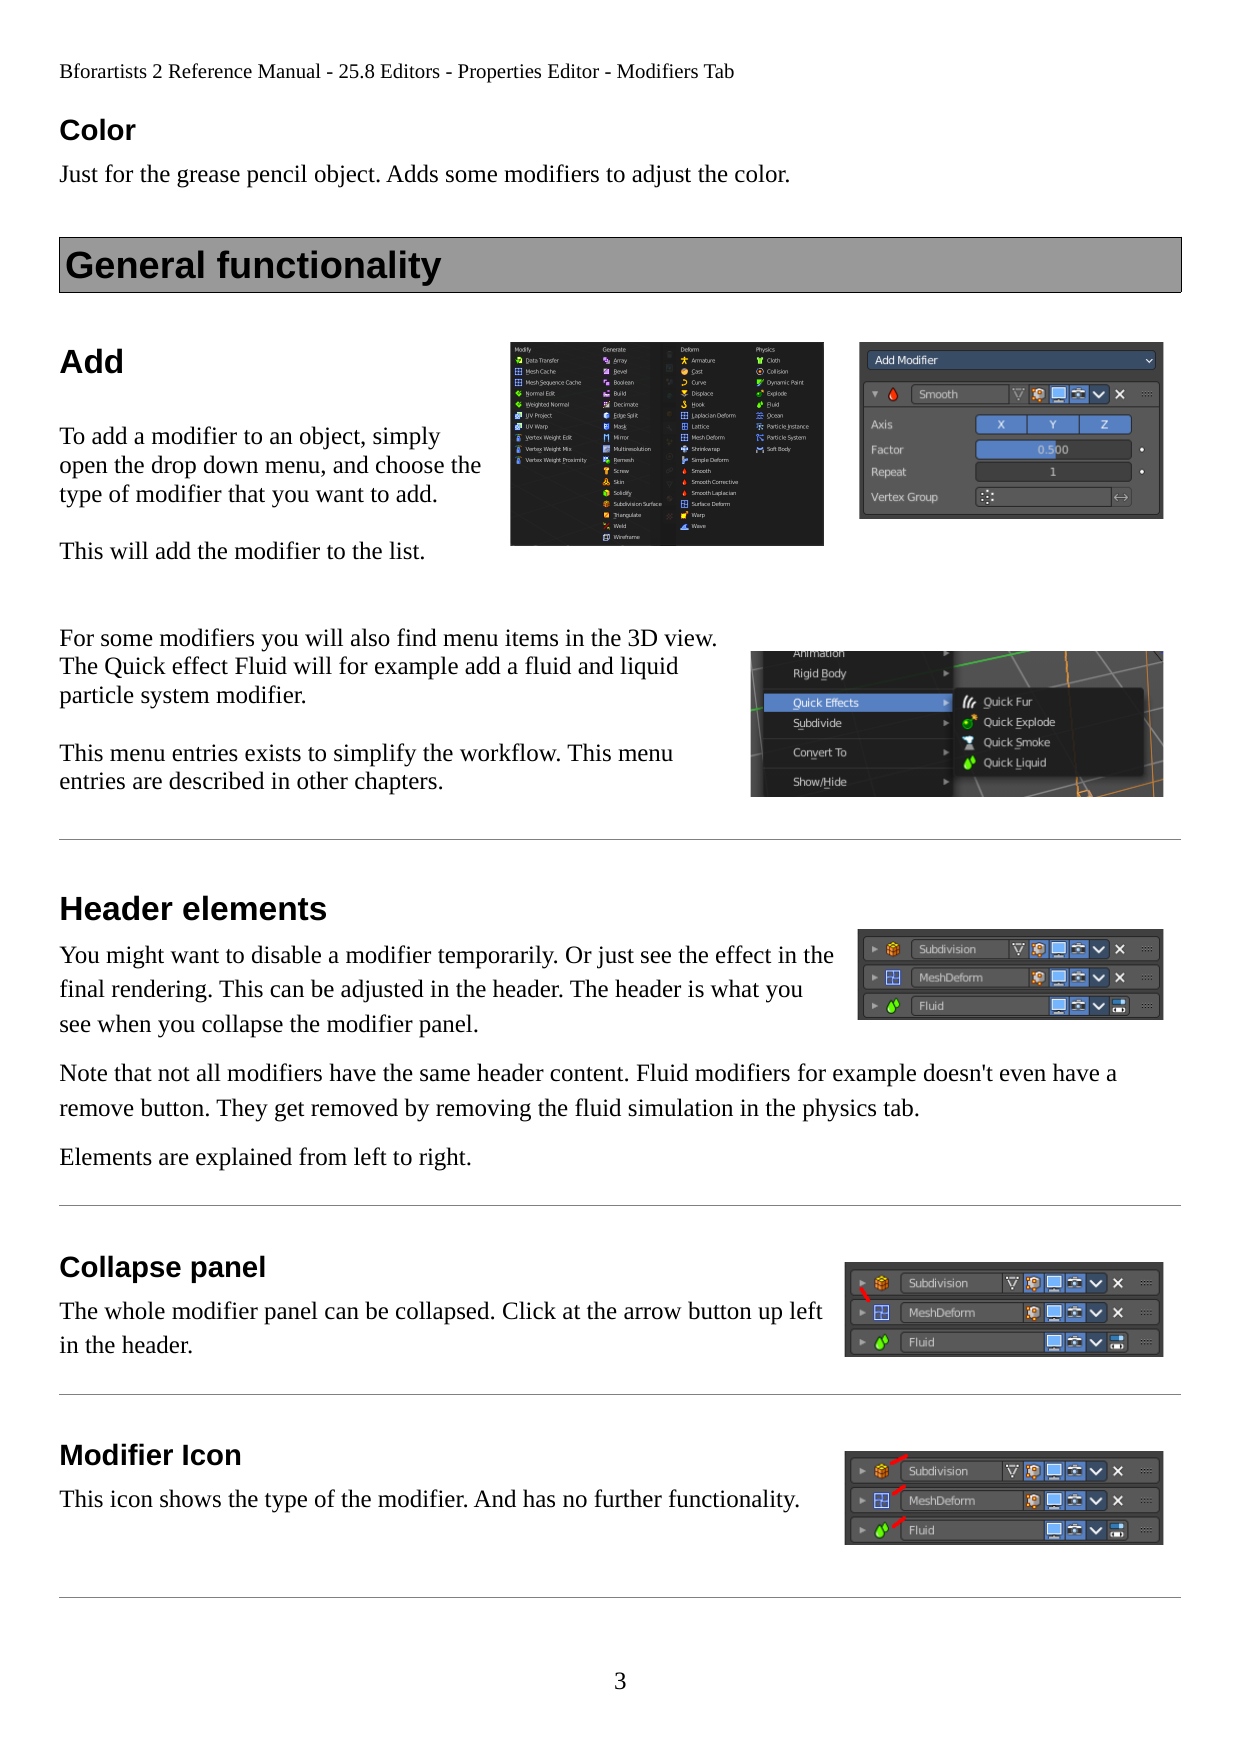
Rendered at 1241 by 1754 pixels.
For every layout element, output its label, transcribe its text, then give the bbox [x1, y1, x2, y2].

text Note that not all modifiers have the same header content. Fluid modifiers for example doesn't even have a remove button. They get removed by removing the fluid simulation in the physics tab. [59, 1058, 1181, 1121]
subtitle Header elements [59, 889, 1181, 928]
picture [844, 1451, 1164, 1545]
text The whole modifier panel can be collapsed. Click at the arrow button up left in the header. [59, 1296, 1181, 1359]
picture [857, 929, 1164, 1020]
subtitle [1164, 342, 1181, 380]
text You might want to disable a modifier temporarily. Or just see the effect in the final rendering. This can be adjusted in the header. The header is what you see when you collapse the modifier panel. [59, 940, 1181, 1038]
text This will add the modifier to the list. [59, 536, 1181, 565]
subtitle Add [59, 342, 510, 380]
text Elements are explained from left to right. [59, 1142, 1181, 1170]
text [824, 421, 859, 508]
text This menu entries exists to simplify the workflow. This menu entries are described in other chapters. [59, 738, 750, 795]
picture [844, 1262, 1164, 1357]
text To add a modifier to an object, simply open the drop down menu, and choose the type of modifier that you want to add. [59, 421, 510, 508]
picture [510, 342, 824, 546]
subtitle Modifier Icon [59, 1438, 1181, 1472]
text For some modifiers you will also find menu items in the 3D view. The Quick effect Fluid will for example add a fluid and liquid particle system modifier. [59, 623, 1181, 709]
picture [859, 342, 1164, 519]
text Just for the grease pencil object. Adds some modifiers to adjust the color. [59, 159, 1181, 188]
picture [750, 651, 1164, 797]
subtitle [824, 342, 859, 380]
text This icon shows the type of the modifier. And has no further functionality. [59, 1484, 844, 1513]
subtitle Collapse panel [59, 1249, 1181, 1283]
subtitle Color [59, 113, 1181, 146]
table_header General functionality [60, 238, 1181, 292]
